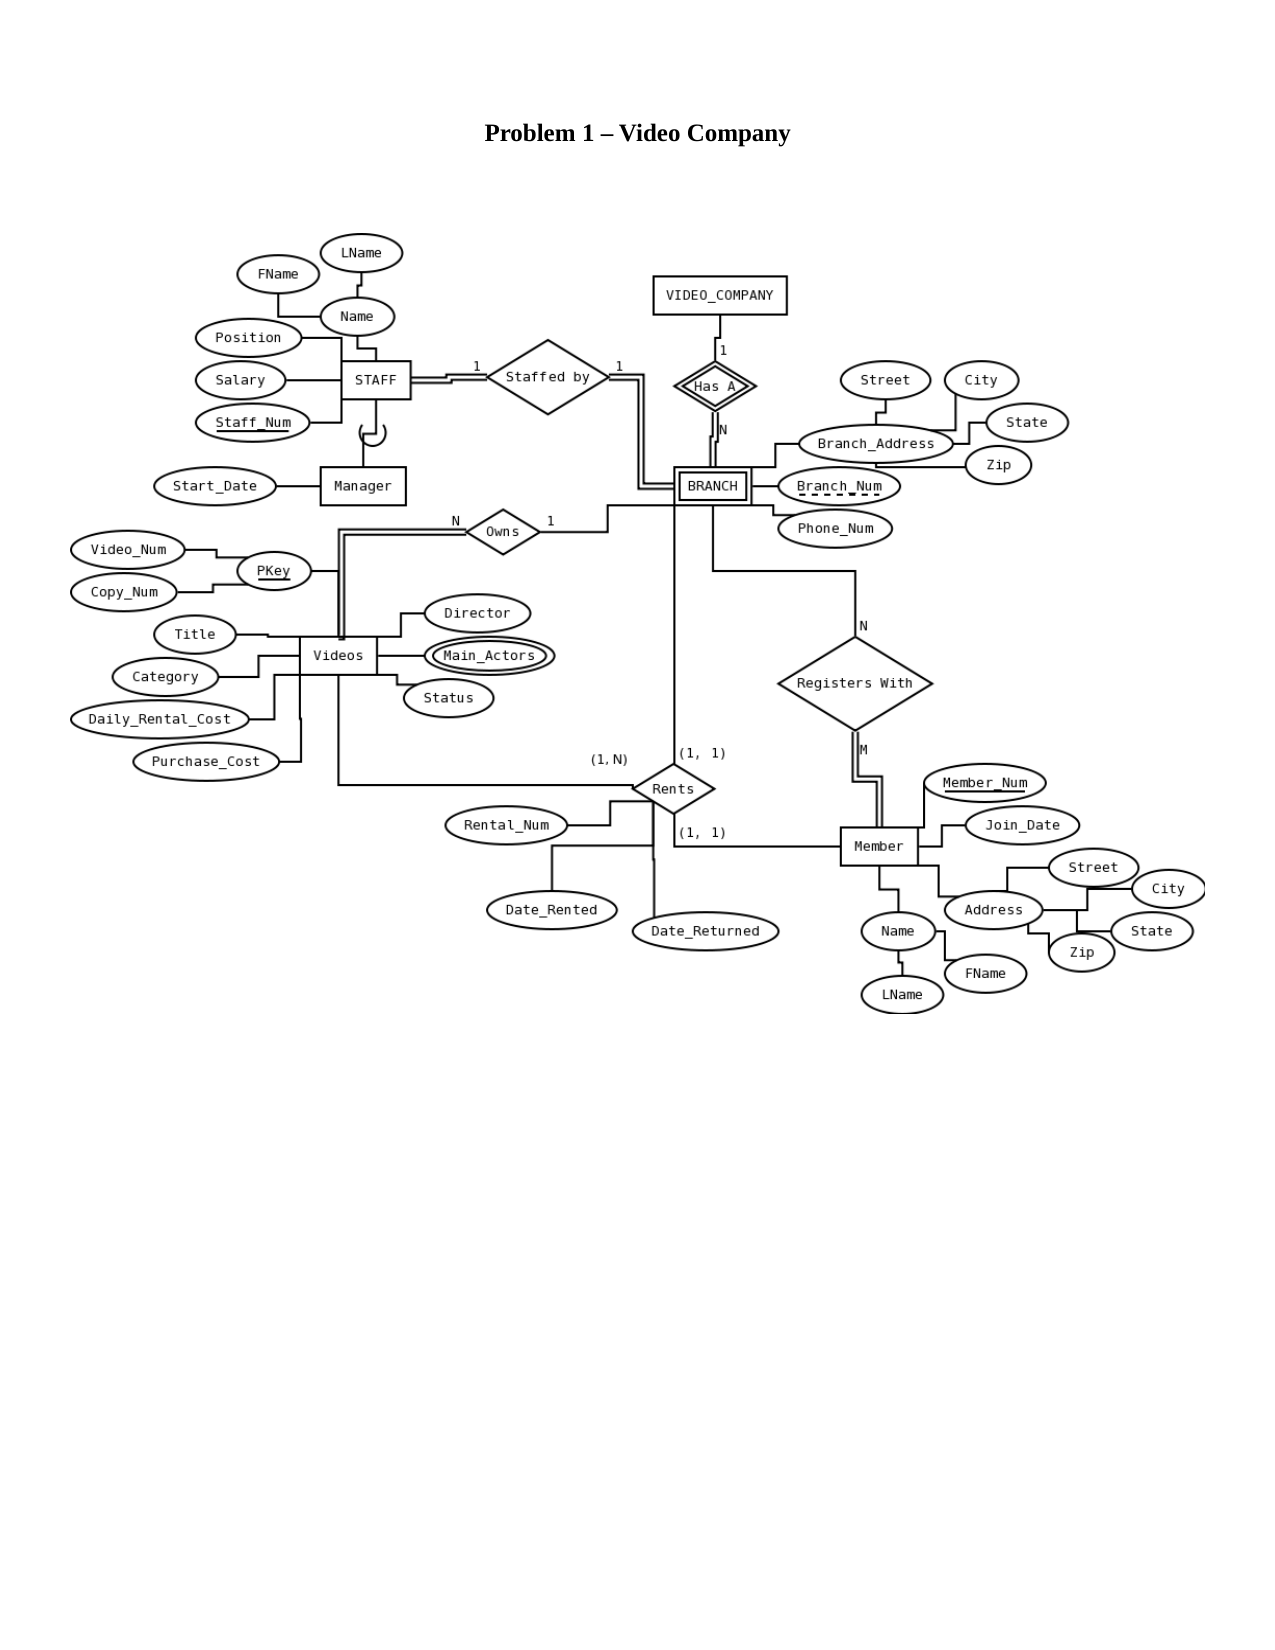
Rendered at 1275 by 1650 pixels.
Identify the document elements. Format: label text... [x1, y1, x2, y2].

picture [70, 233, 1205, 1014]
text Problem 1 – Video Company [118, 118, 1157, 147]
